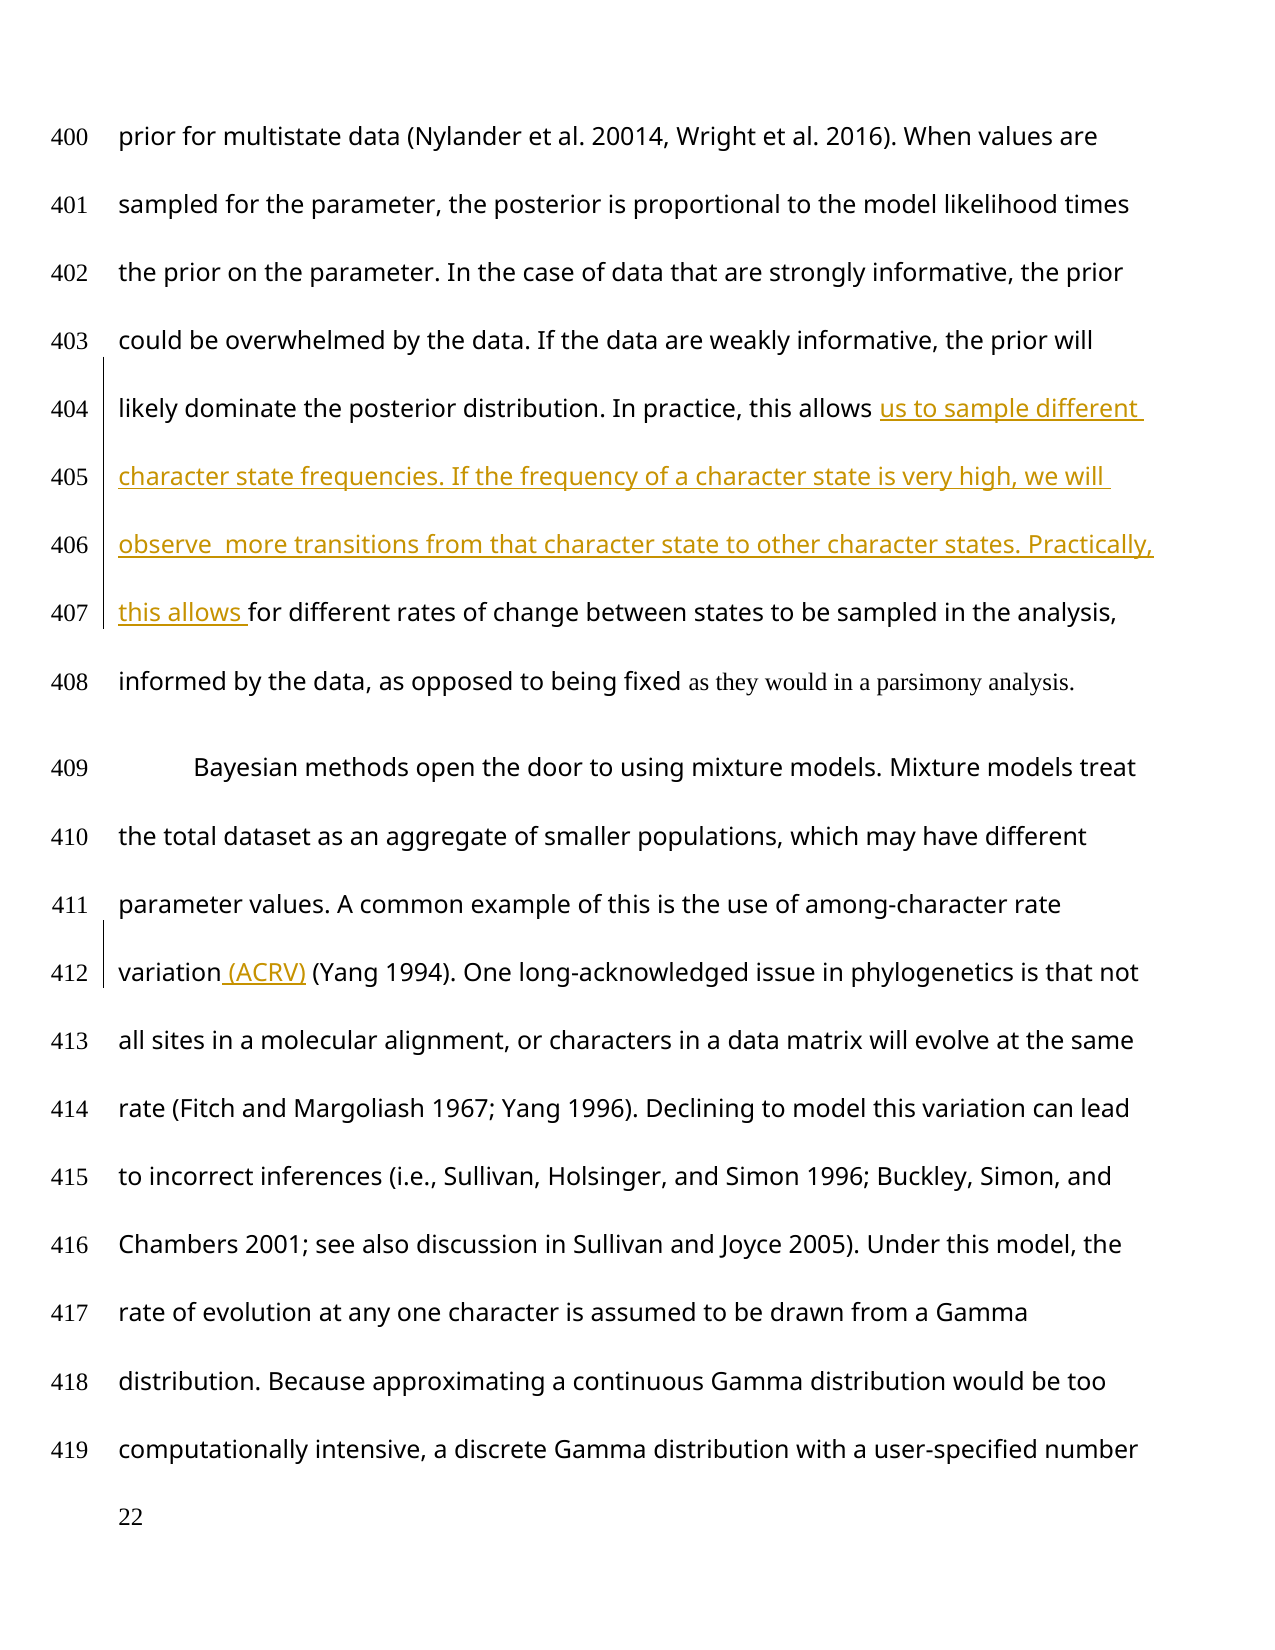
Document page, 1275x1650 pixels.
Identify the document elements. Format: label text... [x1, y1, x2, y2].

text prior for multistate data (Nylander et al. 20014, Wright et al. 2016). When values are sampled for the parameter, the posterior is proportional to the model likelihood times the prior on the parameter. In the case of data that are strongly informative, the prior could be overwhelmed by the data. If the data are weakly informative, the prior will likely dominate the posterior distribution. In practice, this allows us to sample different character state frequencies. If the frequency of a character state is very high, we will observe more transitions from that character state to other character states. Practically, this allows for different rates of change between states to be sampled in the analysis, informed by the data, as opposed to being fixed as they would in a parsimony analysis. [118, 118, 1157, 697]
text Bayesian methods open the door to using mixture models. Mixture models treat the total dataset as an aggregate of smaller populations, which may have different parameter values. A common example of this is the use of among-character rate variation (ACRV) (Yang 1994). One long-acknowledged issue in phylogenetics is that not all sites in a molecular alignment, or characters in a data matrix will evolve at the same rate (Fitch and Margoliash 1967; Yang 1996). Declining to model this variation can lead to incorrect inferences (i.e., Sullivan, Holsinger, and Simon 1996; Buckley, Simon, and Chambers 2001; see also discussion in Sullivan and Joyce 2005). Under this model, the rate of evolution at any one character is assumed to be drawn from a Gamma distribution. Because approximating a continuous Gamma distribution would be too computationally intensive, a discrete Gamma distribution with a user-specified number [118, 750, 1157, 1465]
